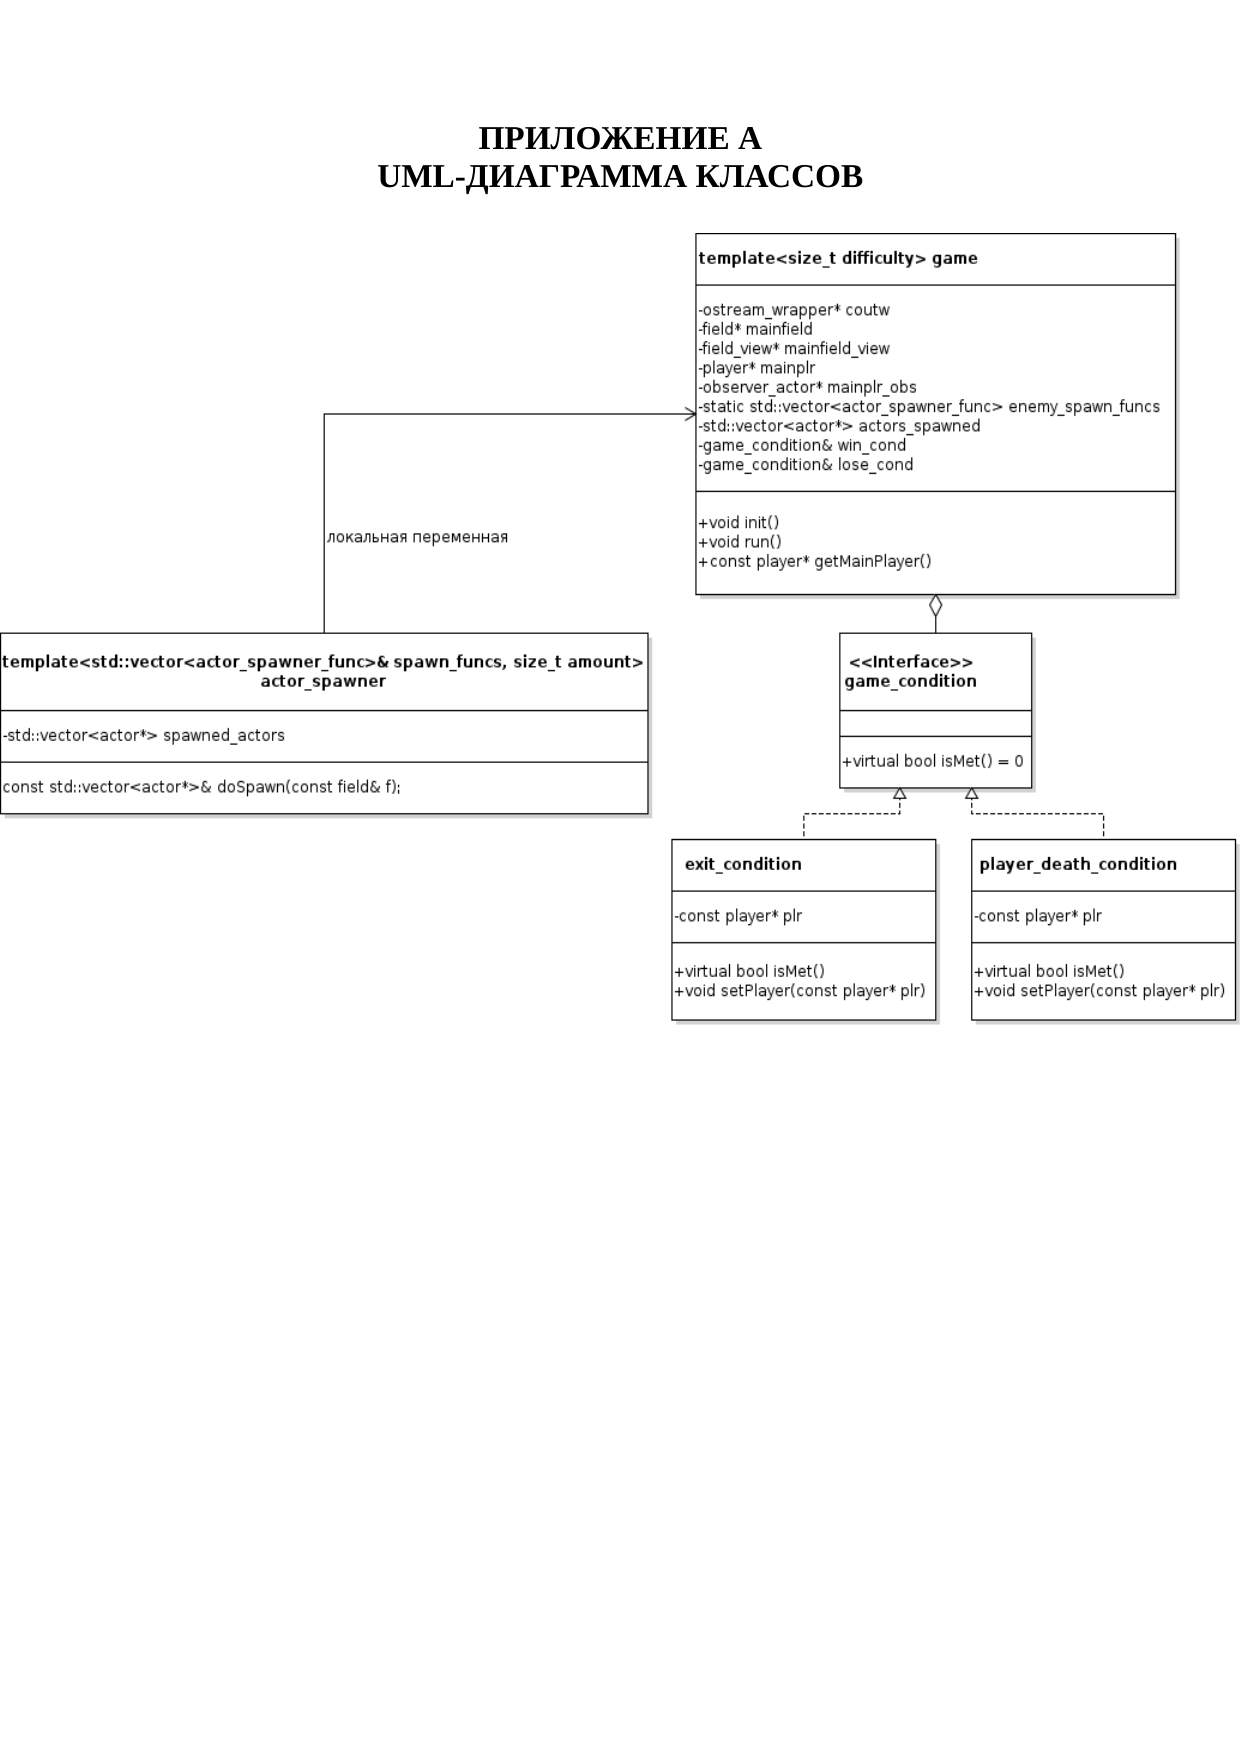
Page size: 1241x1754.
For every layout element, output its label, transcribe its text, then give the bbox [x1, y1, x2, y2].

picture [0, 233, 1241, 1026]
text UML-ДИАГРАММА КЛАССОВ [118, 156, 1122, 195]
text ПРИЛОЖЕНИЕ А [118, 118, 1122, 156]
